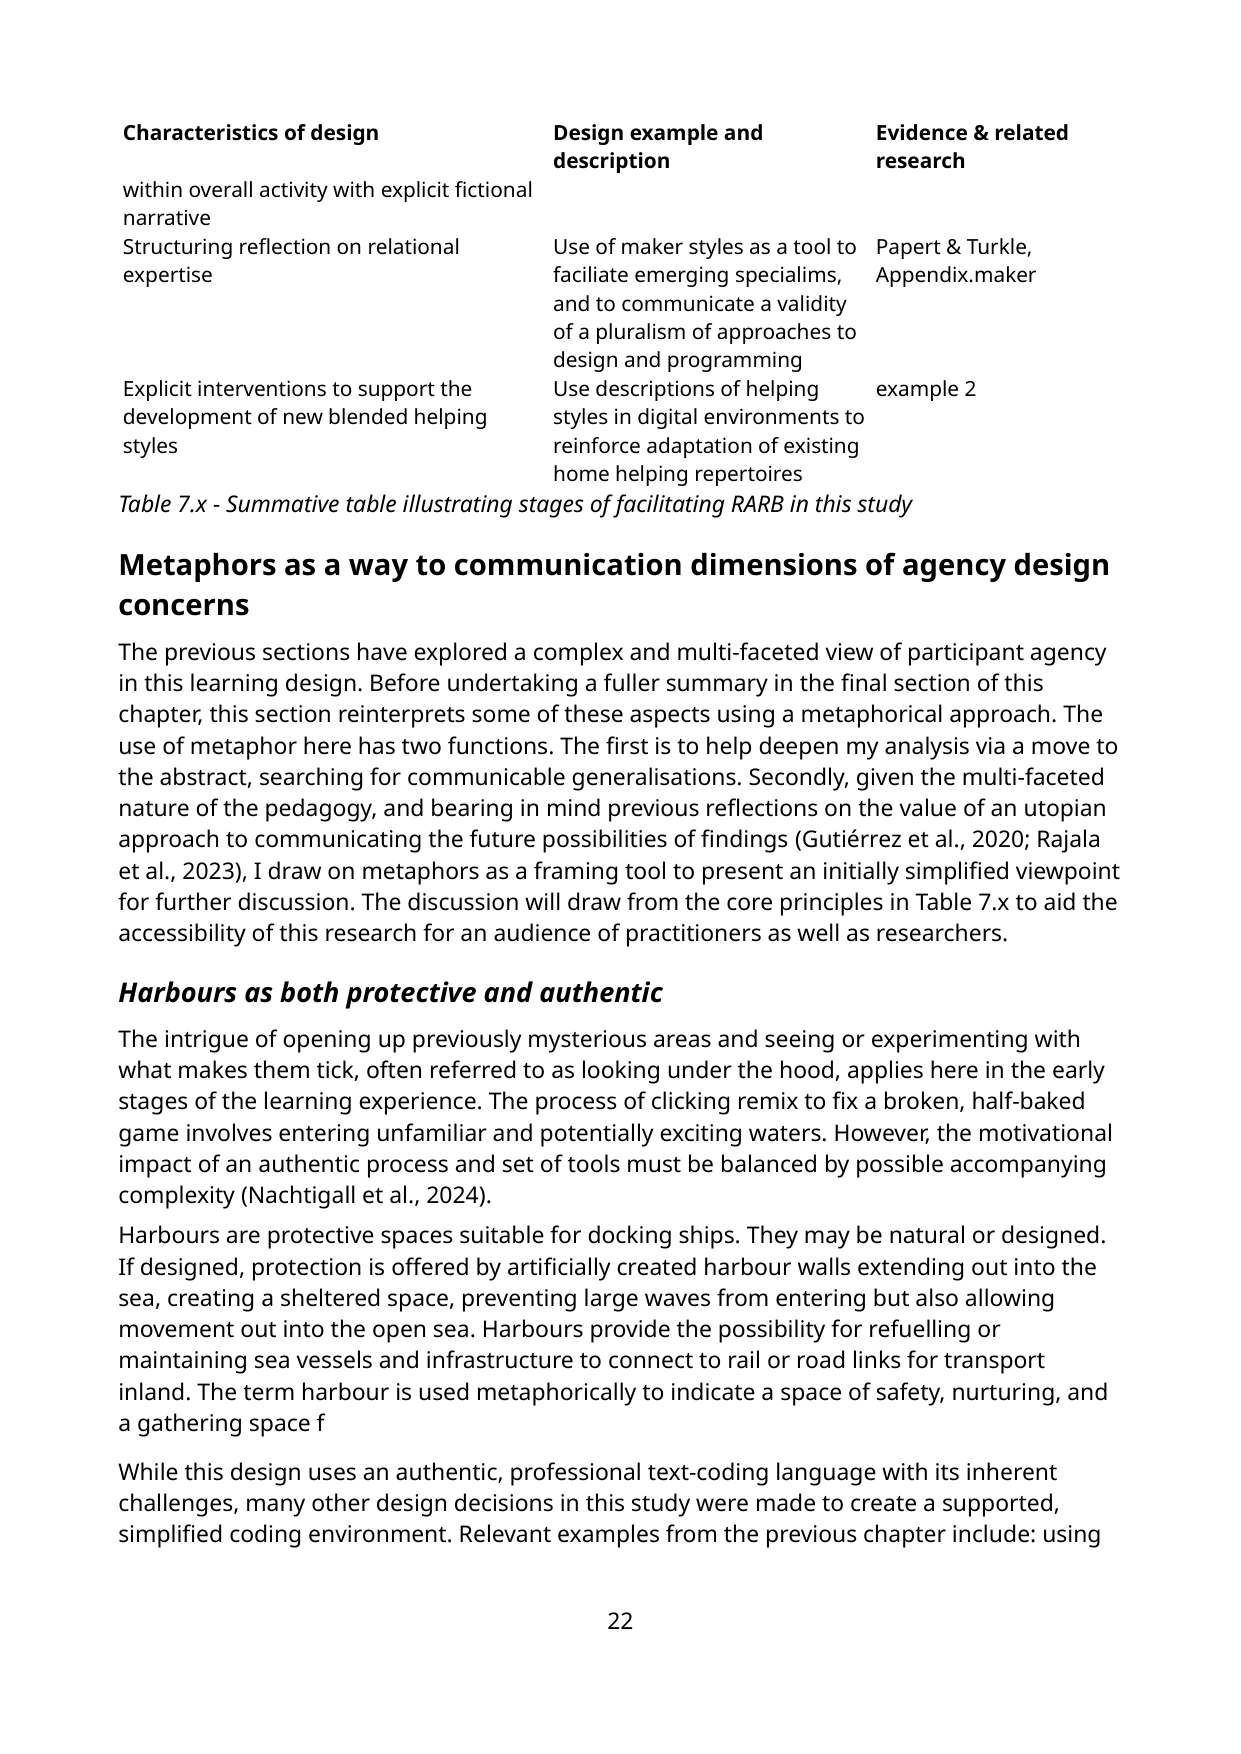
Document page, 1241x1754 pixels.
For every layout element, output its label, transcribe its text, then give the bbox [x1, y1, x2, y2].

table_header Evidence & related research [871, 118, 1122, 175]
table_cell [548, 175, 871, 232]
table_cell Papert & Turkle, Appendix.maker [871, 232, 1122, 374]
table_cell within overall activity with explicit fictional narrative [118, 175, 548, 232]
text While this design uses an authentic, professional text-coding language with its inherent challenges, many other design decisions in this study were made to create a supported, simplified coding environment. Relevant examples from the previous chapter include: using [118, 1456, 1122, 1550]
text Harbours are protective spaces suitable for docking ships. They may be natural or designed. If designed, protection is offered by artificially created harbour walls extending out into the sea, creating a sheltered space, preventing large waves from entering but also allowing movement out into the open sea. Harbours provide the possibility for refuelling or maintaining sea vessels and infrastructure to connect to rail or road links for transport inland. The term harbour is used metaphorically to indicate a space of safety, nurturing, and a gathering space f [118, 1219, 1122, 1438]
table_cell [871, 175, 1122, 232]
text The intrigue of opening up previously mysterious areas and seeing or experimenting with what makes them tick, often referred to as looking under the hood, applies here in the early stages of the learning experience. The process of clicking remix to fix a broken, half-baked game involves entering unfamiliar and potentially exciting waters. However, the motivational impact of an authentic process and set of tools must be balanced by possible accompanying complexity (Nachtigall et al., 2024). [118, 1023, 1122, 1210]
text Table 7.x - Summative table illustrating stages of facilitating RARB in this study [118, 488, 1122, 519]
table_cell example 2 [871, 374, 1122, 488]
table_cell Use of maker styles as a tool to faciliate emerging specialims, and to communicate a validity of a pluralism of approaches to design and programming [548, 232, 871, 374]
subtitle Metaphors as a way to communication dimensions of agency design concerns [118, 544, 1122, 623]
table_header Design example and description [548, 118, 871, 175]
text The previous sections have explored a complex and multi-faceted view of participant agency in this learning design. Before undertaking a fuller summary in the final section of this chapter, this section reinterprets some of these aspects using a metaphorical approach. The use of metaphor here has two functions. The first is to help deepen my analysis via a move to the abstract, searching for communicable generalisations. Secondly, given the multi-faceted nature of the pedagogy, and bearing in mind previous reflections on the value of an utopian approach to communicating the future possibilities of findings (Gutiérrez et al., 2020; Rajala et al., 2023), I draw on metaphors as a framing tool to present an initially simplified viewpoint for further discussion. The discussion will draw from the core principles in Table 7.x to aid the accessibility of this research for an audience of practitioners as well as researchers. [118, 636, 1122, 948]
table_cell Explicit interventions to support the development of new blended helping styles [118, 374, 548, 488]
table_cell Use descriptions of helping styles in digital environments to reinforce adaptation of existing home helping repertoires [548, 374, 871, 488]
table_header Characteristics of design [118, 118, 548, 175]
subtitle Harbours as both protective and authentic [118, 973, 1122, 1010]
table_cell Structuring reflection on relational expertise [118, 232, 548, 374]
